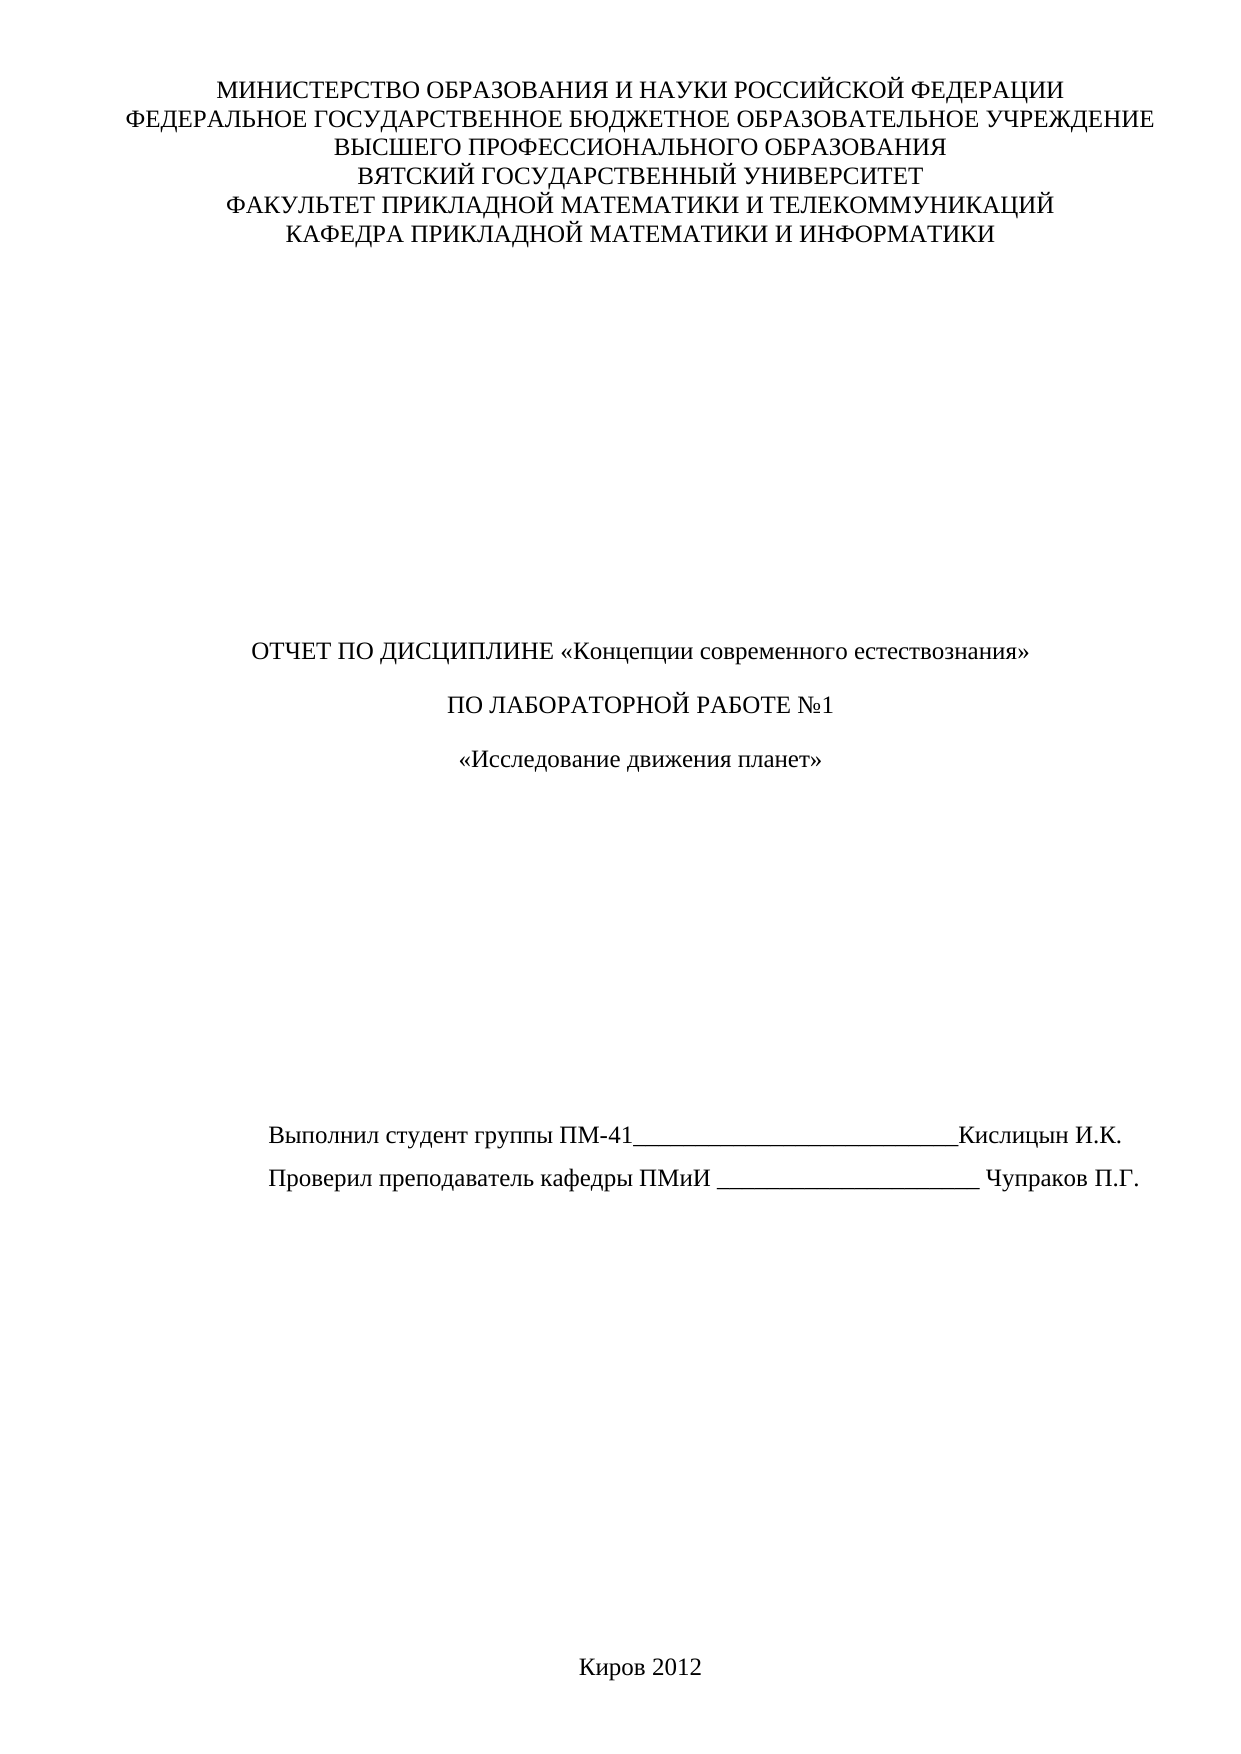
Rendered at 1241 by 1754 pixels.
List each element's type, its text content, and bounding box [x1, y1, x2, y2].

text ОТЧЕТ ПО ДИСЦИПЛИНЕ «Концепции современного естествознания» [118, 636, 1162, 665]
text ВЯТСКИЙ ГОСУДАРСТВЕННЫЙ УНИВЕРСИТЕТ [118, 161, 1162, 190]
text ФАКУЛЬТЕТ ПРИКЛАДНОЙ МАТЕМАТИКИ И ТЕЛЕКОММУНИКАЦИЙ [118, 190, 1162, 219]
text Министерство образования и науки РОССИЙСКОЙ ФЕДЕРАЦИИ [118, 75, 1162, 104]
text ПО ЛАБОРАТОРНОЙ РАБОТЕ №1 [118, 690, 1162, 719]
text Киров 2012 [118, 1652, 1162, 1681]
text Выполнил студент группы ПМ-41__________________________Кислицын И.К. [268, 1120, 1162, 1149]
text «Исследование движения планет» [118, 744, 1162, 772]
text ВЫСШЕГО ПРОФЕССИОНАЛЬНОГО ОБРАЗОВАНИЯ [118, 132, 1162, 161]
text ФЕДЕРАЛЬНОЕ ГОСУДАРСТВЕННОЕ БЮДЖЕТНОЕ ОБРАЗОВАТЕЛЬНОЕ УЧРЕЖДЕНИЕ [118, 104, 1162, 132]
text Проверил преподаватель кафедры ПМиИ _____________________ Чупраков П.Г. [268, 1163, 1162, 1192]
text КАФЕДРА ПРИКЛАДНОЙ МАТЕМАТИКИ И ИНФОРМАТИКИ [118, 219, 1162, 247]
